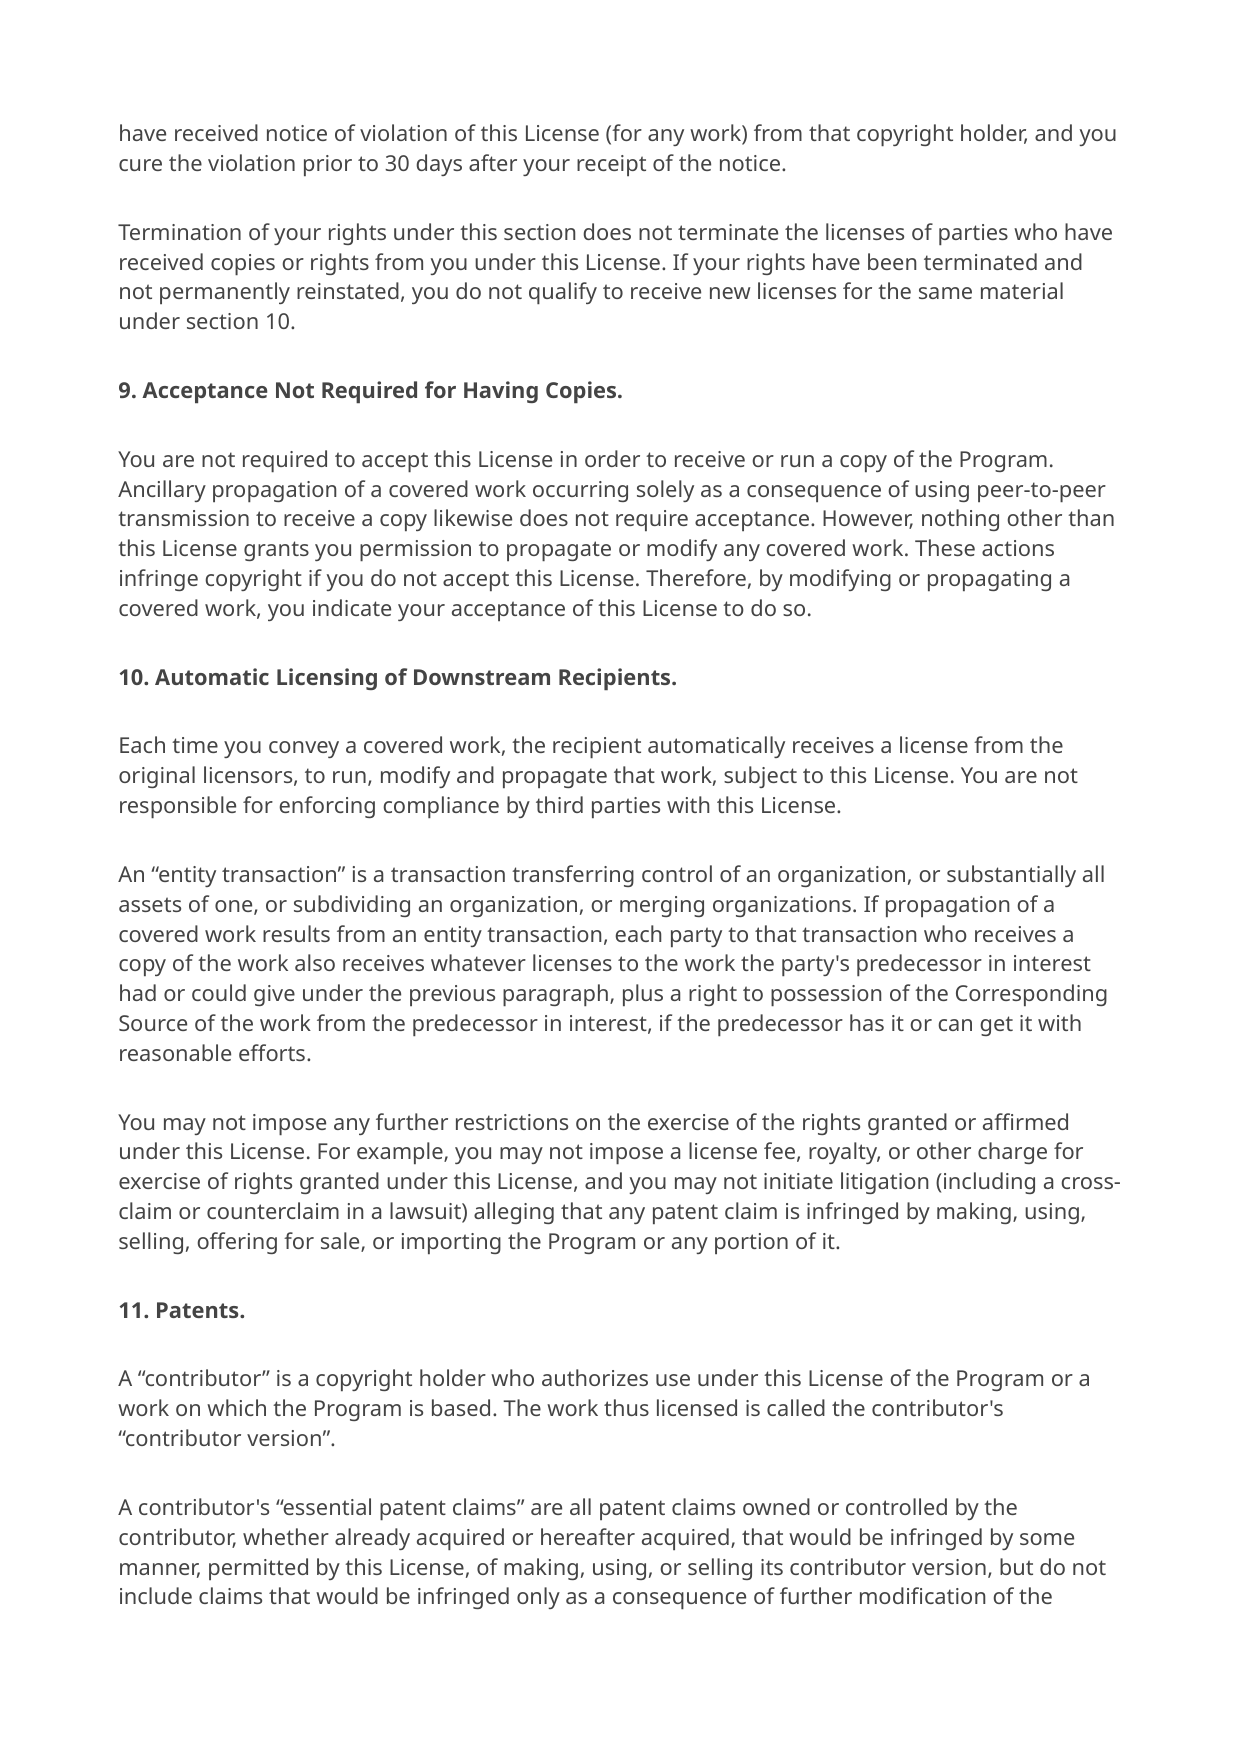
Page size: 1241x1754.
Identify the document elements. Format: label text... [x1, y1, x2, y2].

text 11. Patents. [118, 1294, 1122, 1324]
text 9. Acceptance Not Required for Having Copies. [118, 375, 1122, 405]
text You are not required to accept this License in order to receive or run a copy of the Program. Ancillary propagation of a covered work occurring solely as a consequence of using peer-to-peer transmission to receive a copy likewise does not require acceptance. However, nothing other than this License grants you permission to propagate or modify any covered work. These actions infringe copyright if you do not accept this License. Therefore, by modifying or propagating a covered work, you indicate your acceptance of this License to do so. [118, 444, 1122, 623]
text You may not impose any further restrictions on the exercise of the rights granted or affirmed under this License. For example, you may not impose a license fee, royalty, or other charge for exercise of rights granted under this License, and you may not initiate litigation (including a cross-claim or counterclaim in a lawsuit) alleging that any patent claim is infringed by making, using, selling, offering for sale, or importing the Program or any portion of it. [118, 1107, 1122, 1256]
text 10. Automatic Licensing of Downstream Recipients. [118, 662, 1122, 691]
text have received notice of violation of this License (for any work) from that copyright holder, and you cure the violation prior to 30 days after your receipt of the notice. [118, 118, 1122, 178]
text A contributor's “essential patent claims” are all patent claims owned or controlled by the contributor, whether already acquired or hereafter acquired, that would be infringed by some manner, permitted by this License, of making, using, or selling its contributor version, but do not include claims that would be infringed only as a consequence of further modification of the [118, 1492, 1122, 1611]
text Each time you convey a covered work, the recipient automatically receives a license from the original licensors, to run, modify and propagate that work, subject to this License. You are not responsible for enforcing compliance by third parties with this License. [118, 731, 1122, 820]
text An “entity transaction” is a transaction transferring control of an organization, or substantially all assets of one, or subdividing an organization, or merging organizations. If propagation of a covered work results from an entity transaction, each party to that transaction who receives a copy of the work also receives whatever licenses to the work the party's predecessor in interest had or could give under the previous paragraph, plus a right to possession of the Corresponding Source of the work from the predecessor in interest, if the predecessor has it or can get it with reasonable efforts. [118, 859, 1122, 1067]
text A “contributor” is a copyright holder who authorizes use under this License of the Program or a work on which the Program is based. The work thus licensed is called the contributor's “contributor version”. [118, 1363, 1122, 1453]
text Termination of your rights under this section does not terminate the licenses of parties who have received copies or rights from you under this License. If your rights have been terminated and not permanently reinstated, you do not qualify to receive new licenses for the same material under section 10. [118, 217, 1122, 336]
